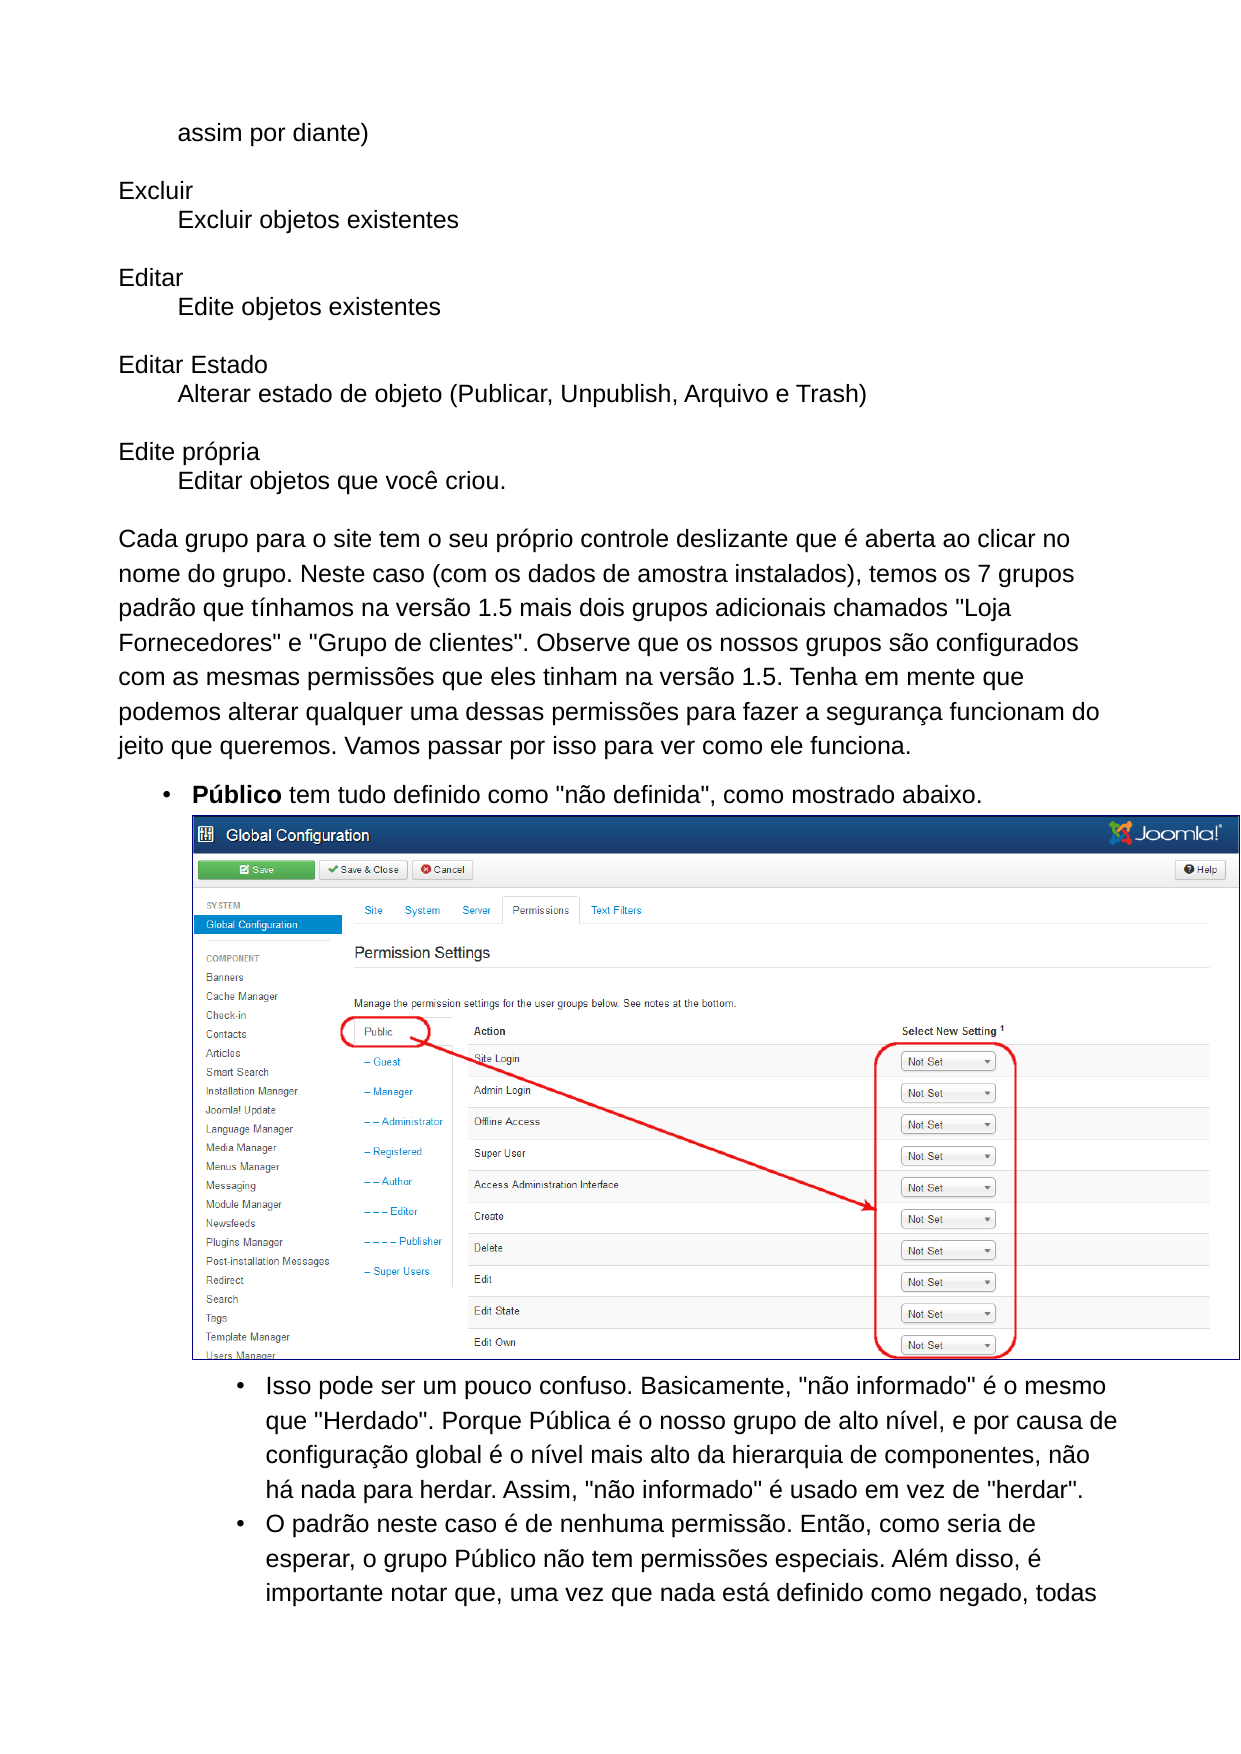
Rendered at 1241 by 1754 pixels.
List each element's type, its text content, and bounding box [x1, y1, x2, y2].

list Público tem tudo definido como "não definida", como mostrado abaixo. [162, 780, 1122, 1365]
list assim por diante) [177, 118, 1122, 147]
list Isso pode ser um pouco confuso. Basicamente, "não informado" é o mesmo que "Herdado". Porque Pública é o nosso grupo de alto nível, e por causa de configuração global é o nível mais alto da hierarquia de componentes, não há nada para herdar. Assim, "não informado" é usado em vez de "herdar". [236, 1371, 1122, 1503]
subtitle Edite própria [118, 437, 1122, 466]
list Excluir objetos existentes [177, 205, 1122, 234]
subtitle Editar Estado [118, 350, 1122, 379]
list Editar objetos que você criou. [177, 466, 1122, 495]
list O padrão neste caso é de nenhuma permissão. Então, como seria de esperar, o grupo Público não tem permissões especiais. Além disso, é importante notar que, uma vez que nada está definido como negado, todas [236, 1509, 1122, 1607]
list Edite objetos existentes [177, 292, 1122, 321]
text Cada grupo para o site tem o seu próprio controle deslizante que é aberta ao clicar no nome do grupo. Neste caso (com os dados de amostra instalados), temos os 7 grupos padrão que tínhamos na versão 1.5 mais dois grupos adicionais chamados "Loja Fornecedores" e "Grupo de clientes". Observe que os nossos grupos são configurados com as mesmas permissões que eles tinham na versão 1.5. Tenha em mente que podemos alterar qualquer uma dessas permissões para fazer a segurança funcionam do jeito que queremos. Vamos passar por isso para ver como ele funciona. [118, 524, 1122, 760]
subtitle Editar [118, 263, 1122, 292]
list Alterar estado de objeto (Publicar, Unpublish, Arquivo e Trash) [177, 379, 1122, 408]
subtitle Excluir [118, 176, 1122, 205]
picture [193, 816, 1239, 1359]
